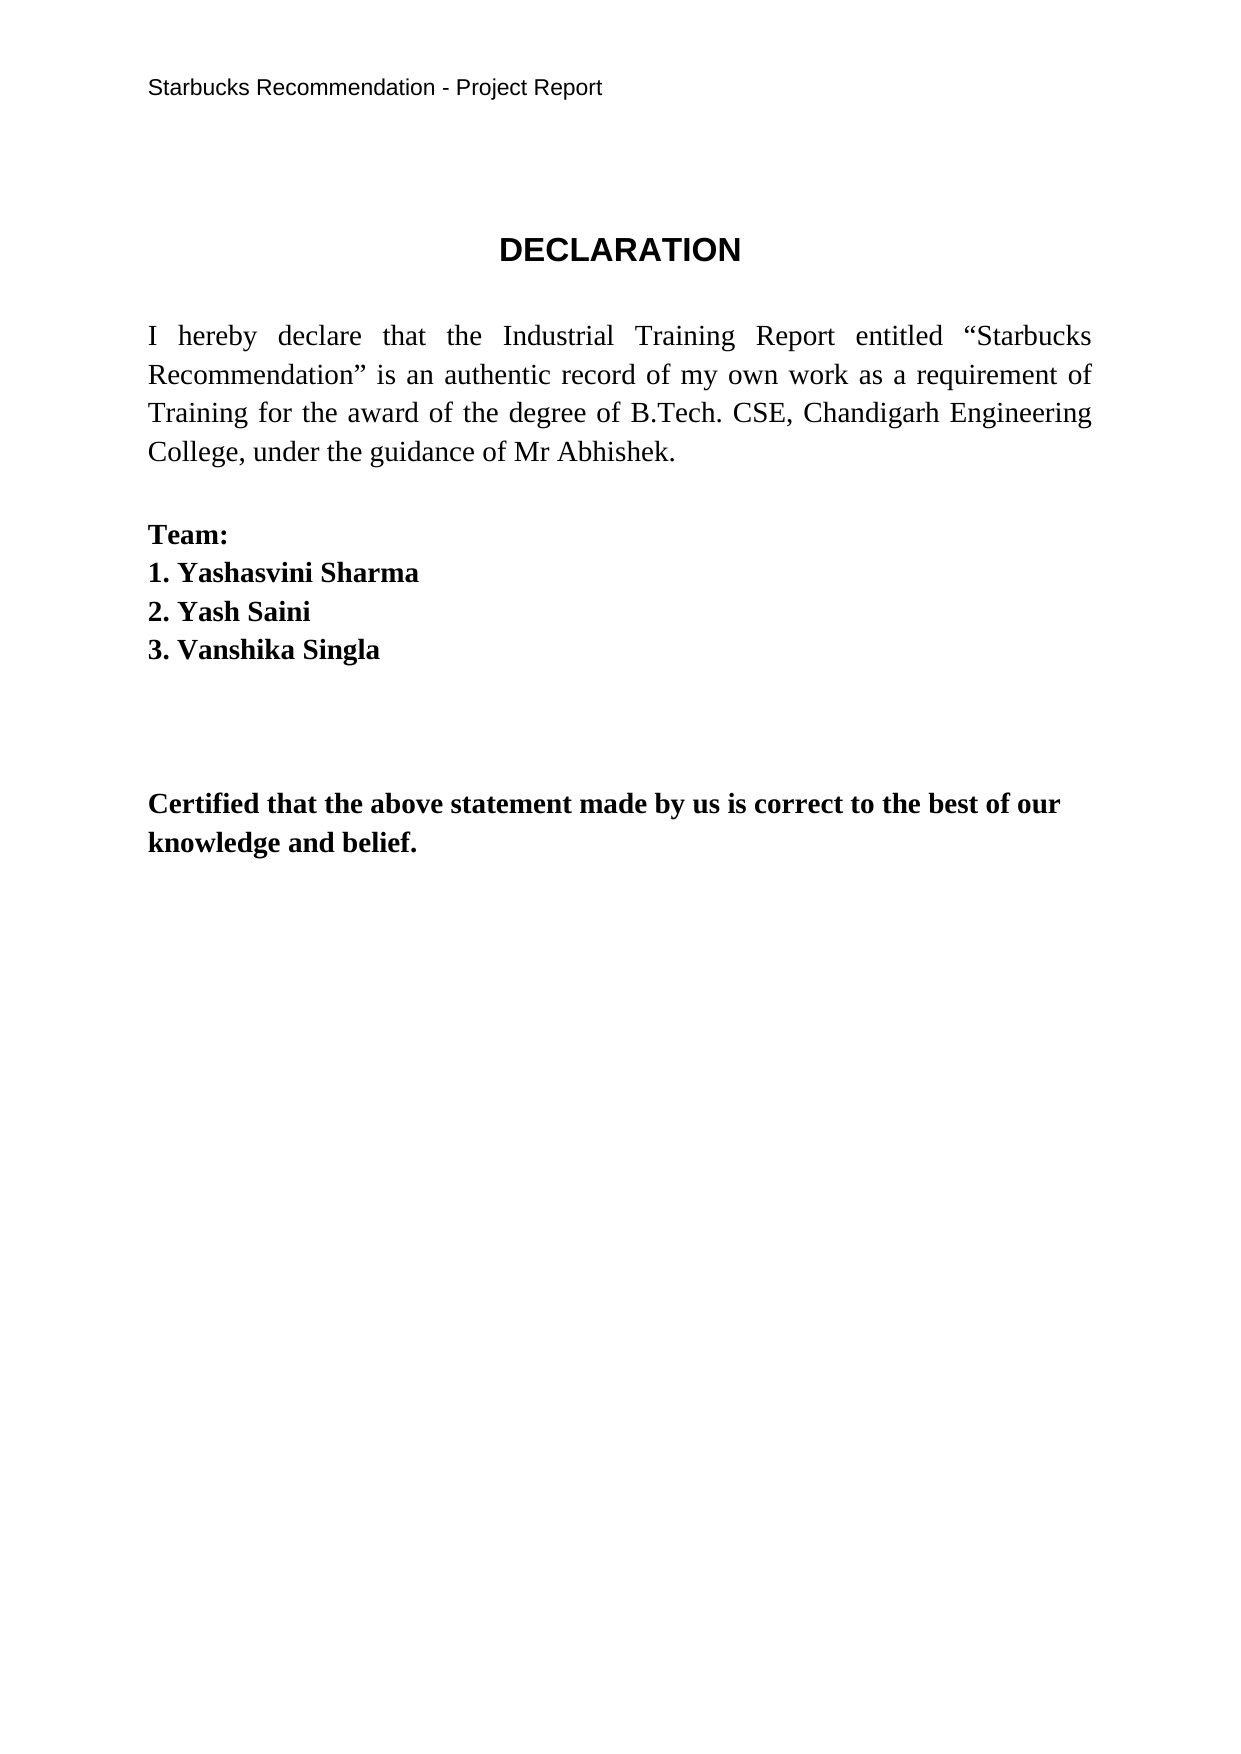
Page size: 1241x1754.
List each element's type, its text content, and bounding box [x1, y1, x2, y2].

text 3. Vanshika Singla [148, 632, 1093, 666]
text I hereby declare that the Industrial Training Report entitled “Starbucks Recommendation” is an authentic record of my own work as a requirement of Training for the award of the degree of B.Tech. CSE, Chandigarh Engineering College, under the guidance of Mr Abhishek. [148, 318, 1093, 468]
text DECLARATION [148, 230, 1093, 269]
text 2. Yash Saini [148, 594, 1093, 627]
text Team: [148, 517, 1093, 550]
text 1. Yashasvini Sharma [148, 555, 1093, 589]
text Certified that the above statement made by us is correct to the best of our knowledge and belief. [148, 787, 1093, 859]
